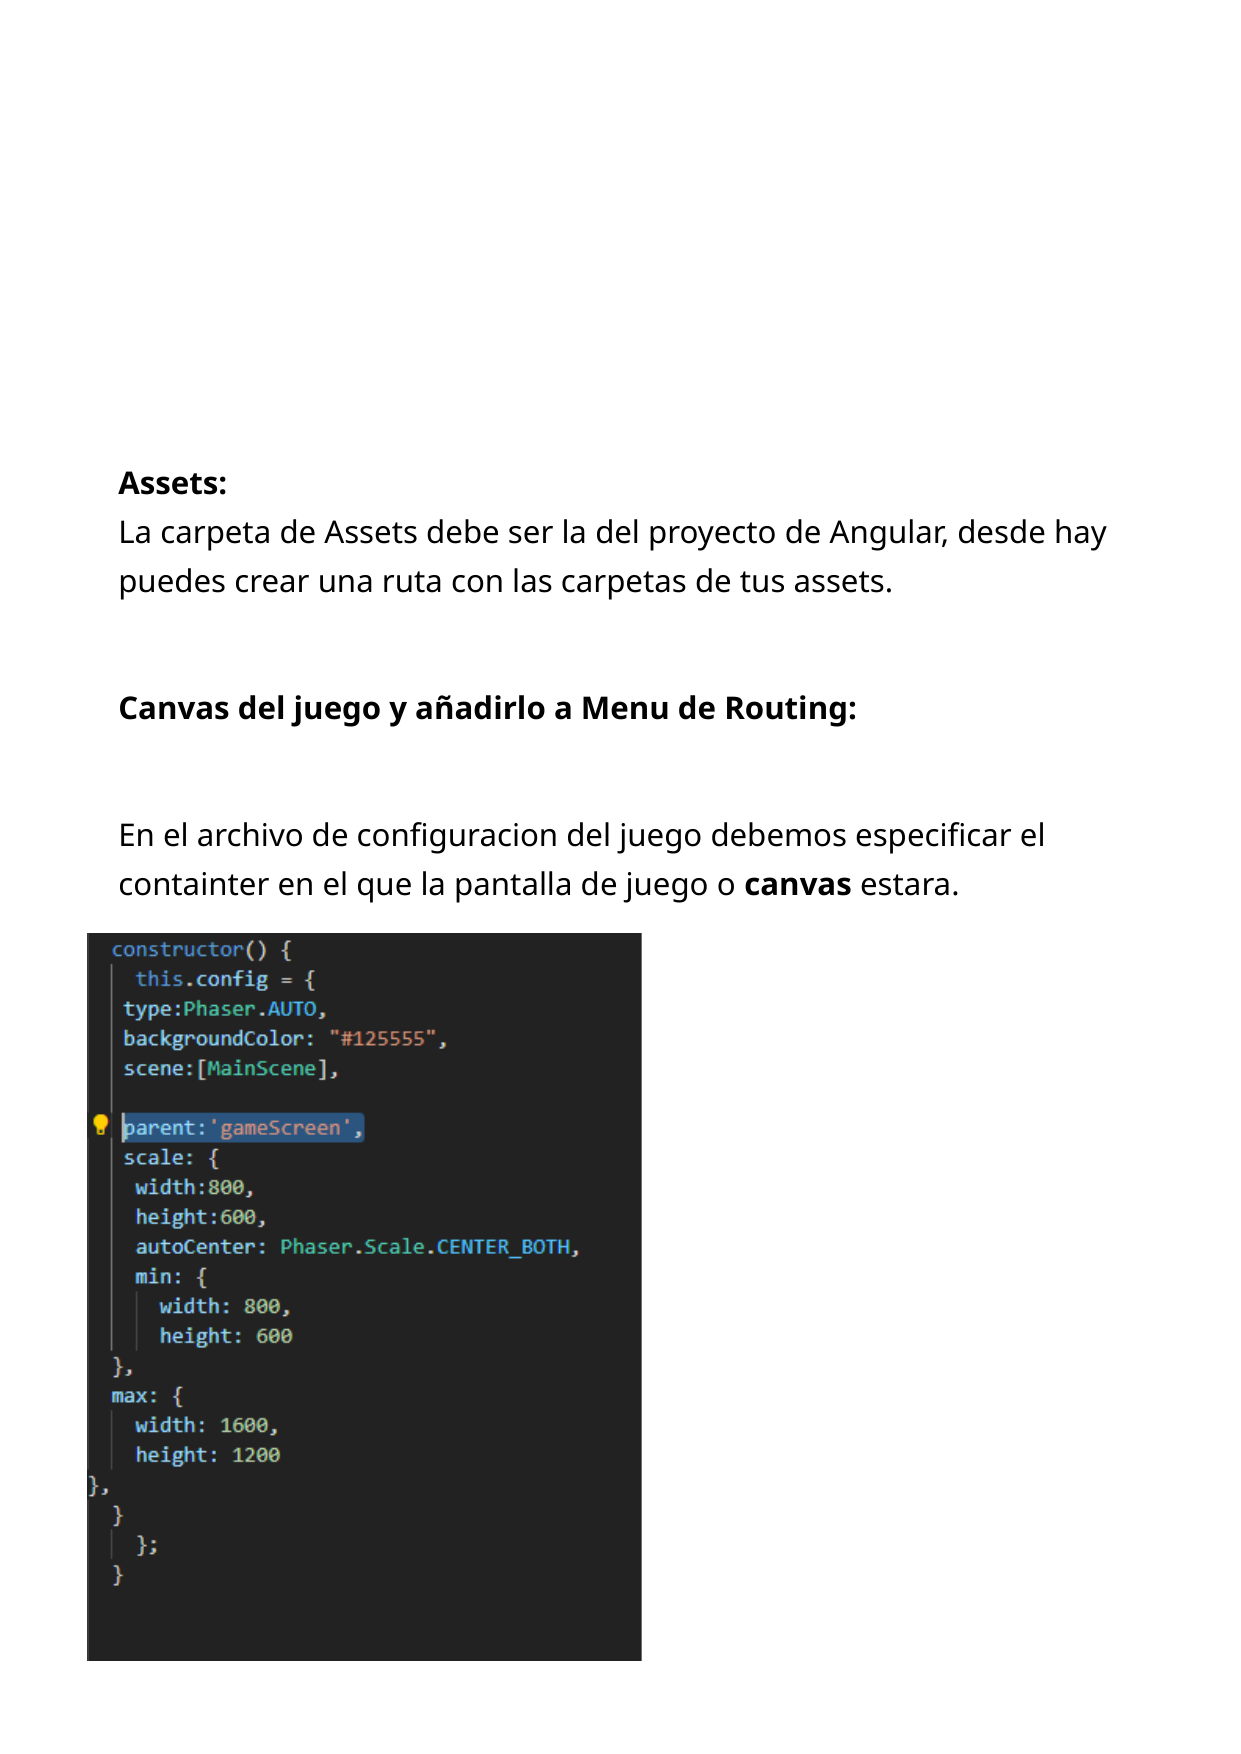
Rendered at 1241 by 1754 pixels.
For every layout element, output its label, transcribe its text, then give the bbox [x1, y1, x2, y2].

text En el archivo de configuracion del juego debemos especificar el containter en el que la pantalla de juego o canvas estara. [118, 813, 1122, 904]
text Assets: La carpeta de Assets debe ser la del proyecto de Angular, desde hay puedes crear una ruta con las carpetas de tus assets. [118, 118, 1122, 601]
text Canvas del juego y añadirlo a Menu de Routing: [118, 686, 1122, 728]
picture [87, 933, 642, 1661]
